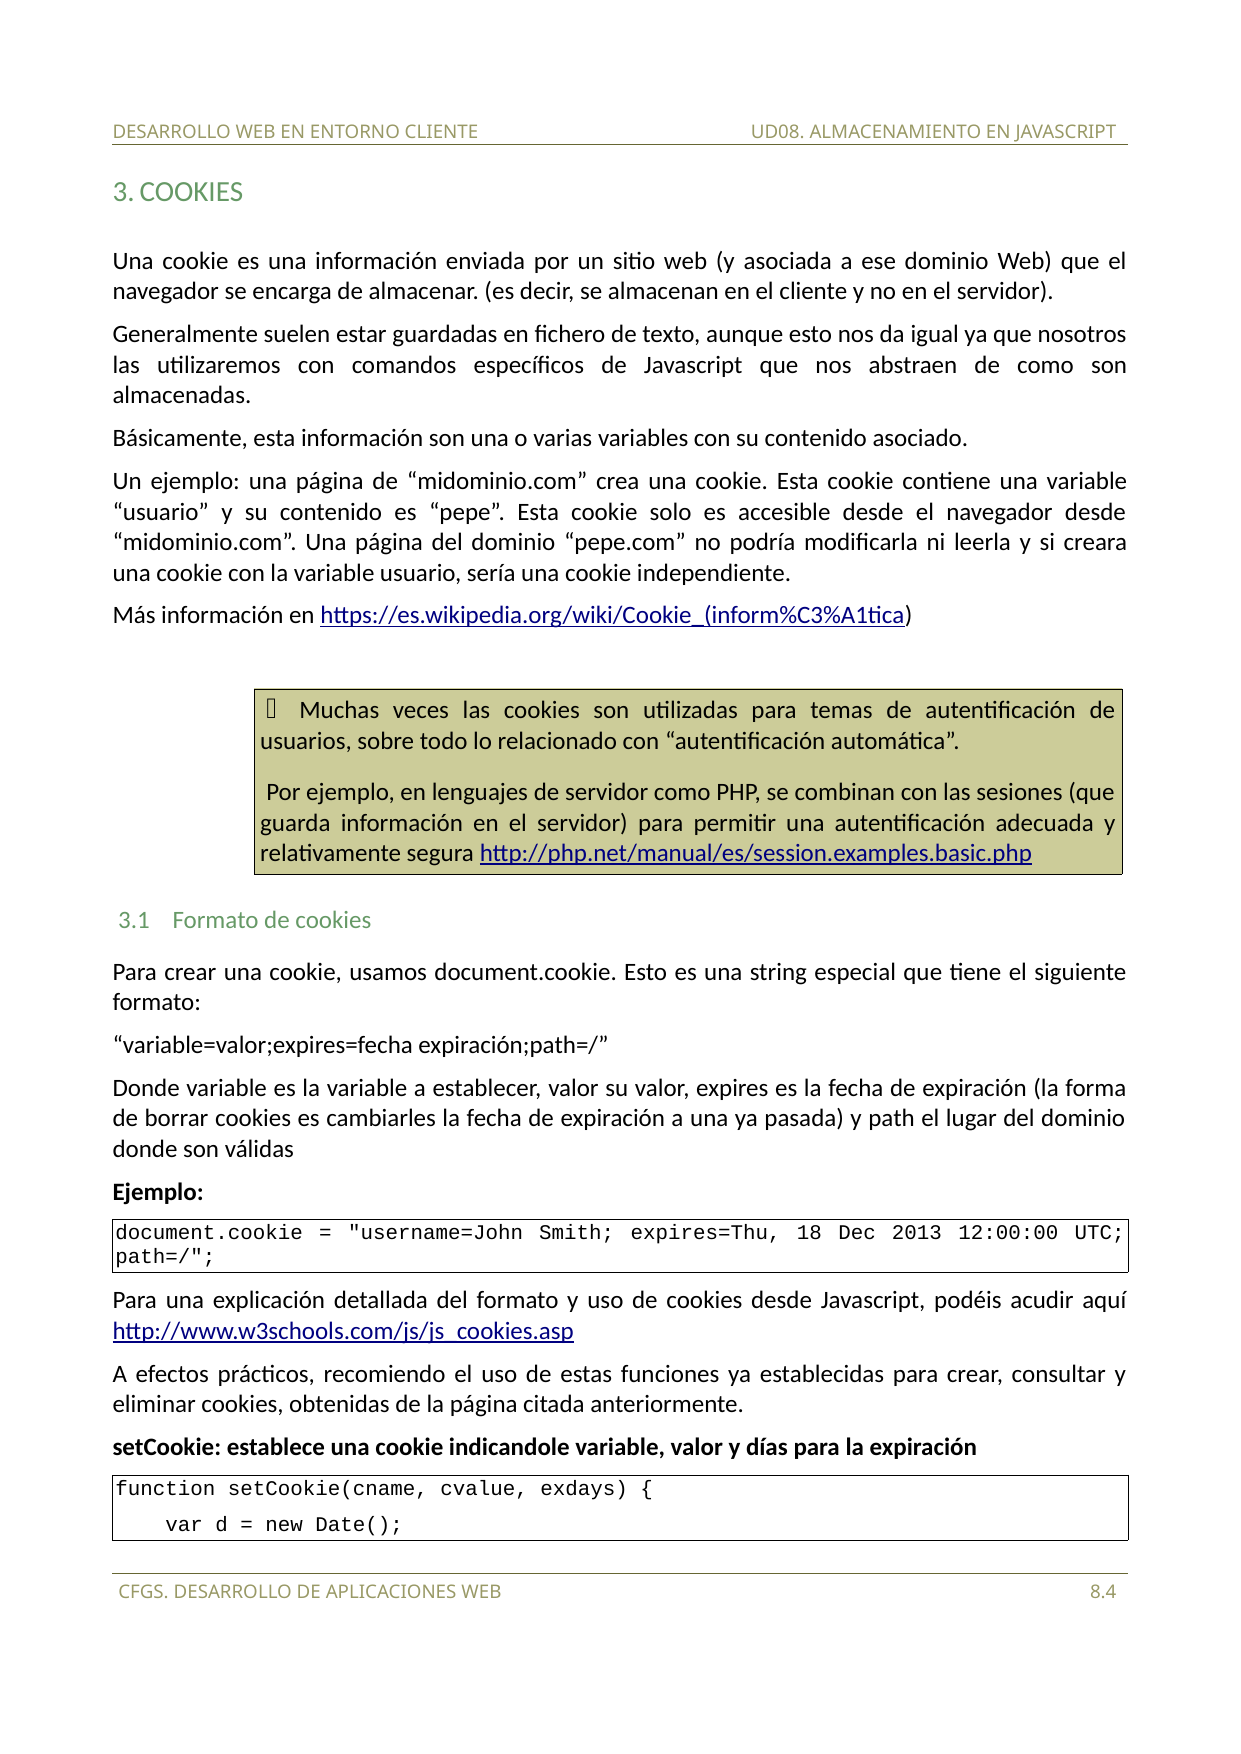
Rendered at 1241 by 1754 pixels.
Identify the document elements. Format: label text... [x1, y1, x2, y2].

text A efectos prácticos, recomiendo el uso de estas funciones ya establecidas para crear, consultar y eliminar cookies, obtenidas de la página citada anteriormente. [112, 1358, 1128, 1419]
text var d = new Date(); [113, 1511, 1128, 1540]
text Ejemplo: [112, 1176, 1128, 1207]
text function setCookie(cname, cvalue, exdays) { [113, 1476, 1128, 1501]
text  Muchas veces las cookies son utilizadas para temas de autentificación de usuarios, sobre todo lo relacionado con “autentificación automática”. [255, 690, 1122, 756]
subtitle Cookies [112, 173, 1128, 209]
text document.cookie = "username=John Smith; expires=Thu, 18 Dec 2013 12:00:00 UTC; path=/"; [113, 1220, 1128, 1272]
text Por ejemplo, en lenguajes de servidor como PHP, se combinan con las sesiones (que guarda información en el servidor) para permitir una autentificación adecuada y relativamente segura http://php.net/manual/es/session.examples.basic.php [255, 770, 1122, 874]
text Donde variable es la variable a establecer, valor su valor, expires es la fecha de expiración (la forma de borrar cookies es cambiarles la fecha de expiración a una ya pasada) y path el lugar del dominio donde son válidas [112, 1072, 1128, 1164]
text Para una explicación detallada del formato y uso de cookies desde Javascript, podéis acudir aquí http://www.w3schools.com/js/js_cookies.asp [112, 1285, 1128, 1346]
text Básicamente, esta información son una o varias variables con su contenido asociado. [112, 422, 1128, 453]
subtitle Formato de cookies [112, 904, 1128, 935]
text Para crear una cookie, usamos document.cookie. Esto es una string especial que tiene el siguiente formato: [112, 956, 1128, 1017]
text “variable=valor;expires=fecha expiración;path=/” [112, 1029, 1128, 1060]
text Un ejemplo: una página de “midominio.com” crea una cookie. Esta cookie contiene una variable “usuario” y su contenido es “pepe”. Esta cookie solo es accesible desde el navegador desde “midominio.com”. Una página del dominio “pepe.com” no podría modificarla ni leerla y si creara una cookie con la variable usuario, sería una cookie independiente. [112, 465, 1128, 587]
text Una cookie es una información enviada por un sitio web (y asociada a ese dominio Web) que el navegador se encarga de almacenar. (es decir, se almacenan en el cliente y no en el servidor). [112, 245, 1128, 306]
text Más información en https://es.wikipedia.org/wiki/Cookie_(inform%C3%A1tica) [112, 600, 1128, 630]
text Generalmente suelen estar guardadas en fichero de texto, aunque esto nos da igual ya que nosotros las utilizaremos con comandos específicos de Javascript que nos abstraen de como son almacenadas. [112, 318, 1128, 410]
text setCookie: establece una cookie indicandole variable, valor y días para la expiración [112, 1432, 1128, 1462]
